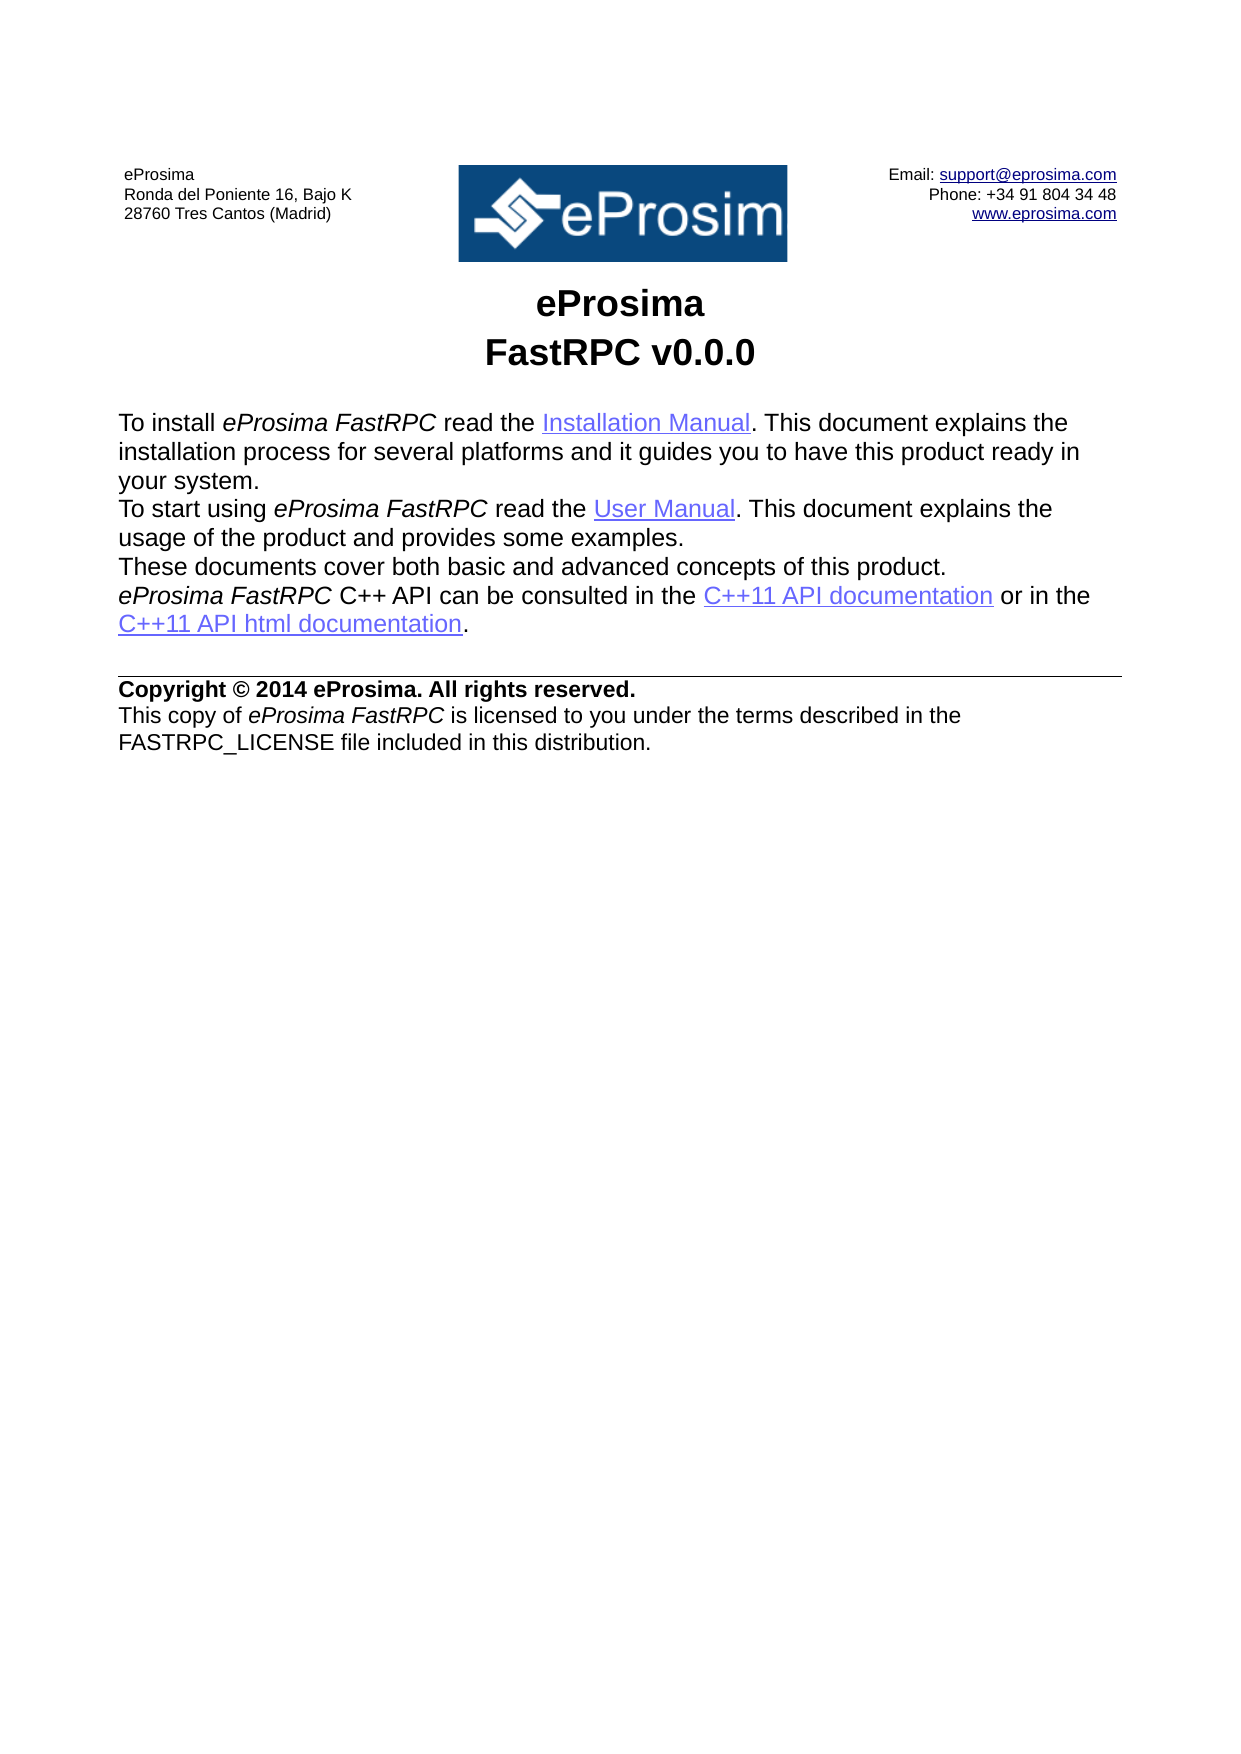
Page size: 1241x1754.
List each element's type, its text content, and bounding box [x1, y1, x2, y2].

text To start using eProsima FastRPC read the User Manual. This document explains the usage of the product and provides some examples. [118, 494, 1122, 552]
text This copy of eProsima FastRPC is licensed to you under the terms described in the FASTRPC_LICENSE file included in this distribution. [118, 702, 1122, 755]
table_header eProsima Ronda del Poniente 16, Bajo K 28760 Tres Cantos (Madrid) [118, 159, 453, 379]
text eProsima FastRPC C++ API can be consulted in the C++11 API documentation or in the C++11 API html documentation. [118, 581, 1122, 638]
table_header Email: support@eprosima.com Phone: +34 91 804 34 48 www.eprosima.com [788, 159, 1122, 379]
text Copyright © 2014 eProsima. All rights reserved. [118, 677, 1122, 702]
picture [458, 165, 788, 262]
text To install eProsima FastRPC read the Installation Manual. This document explains the installation process for several platforms and it guides you to have this product ready in your system. [118, 408, 1122, 494]
table_header eProsima FastRPC v0.0.0 [453, 159, 787, 379]
text These documents cover both basic and advanced concepts of this product. [118, 552, 1122, 581]
